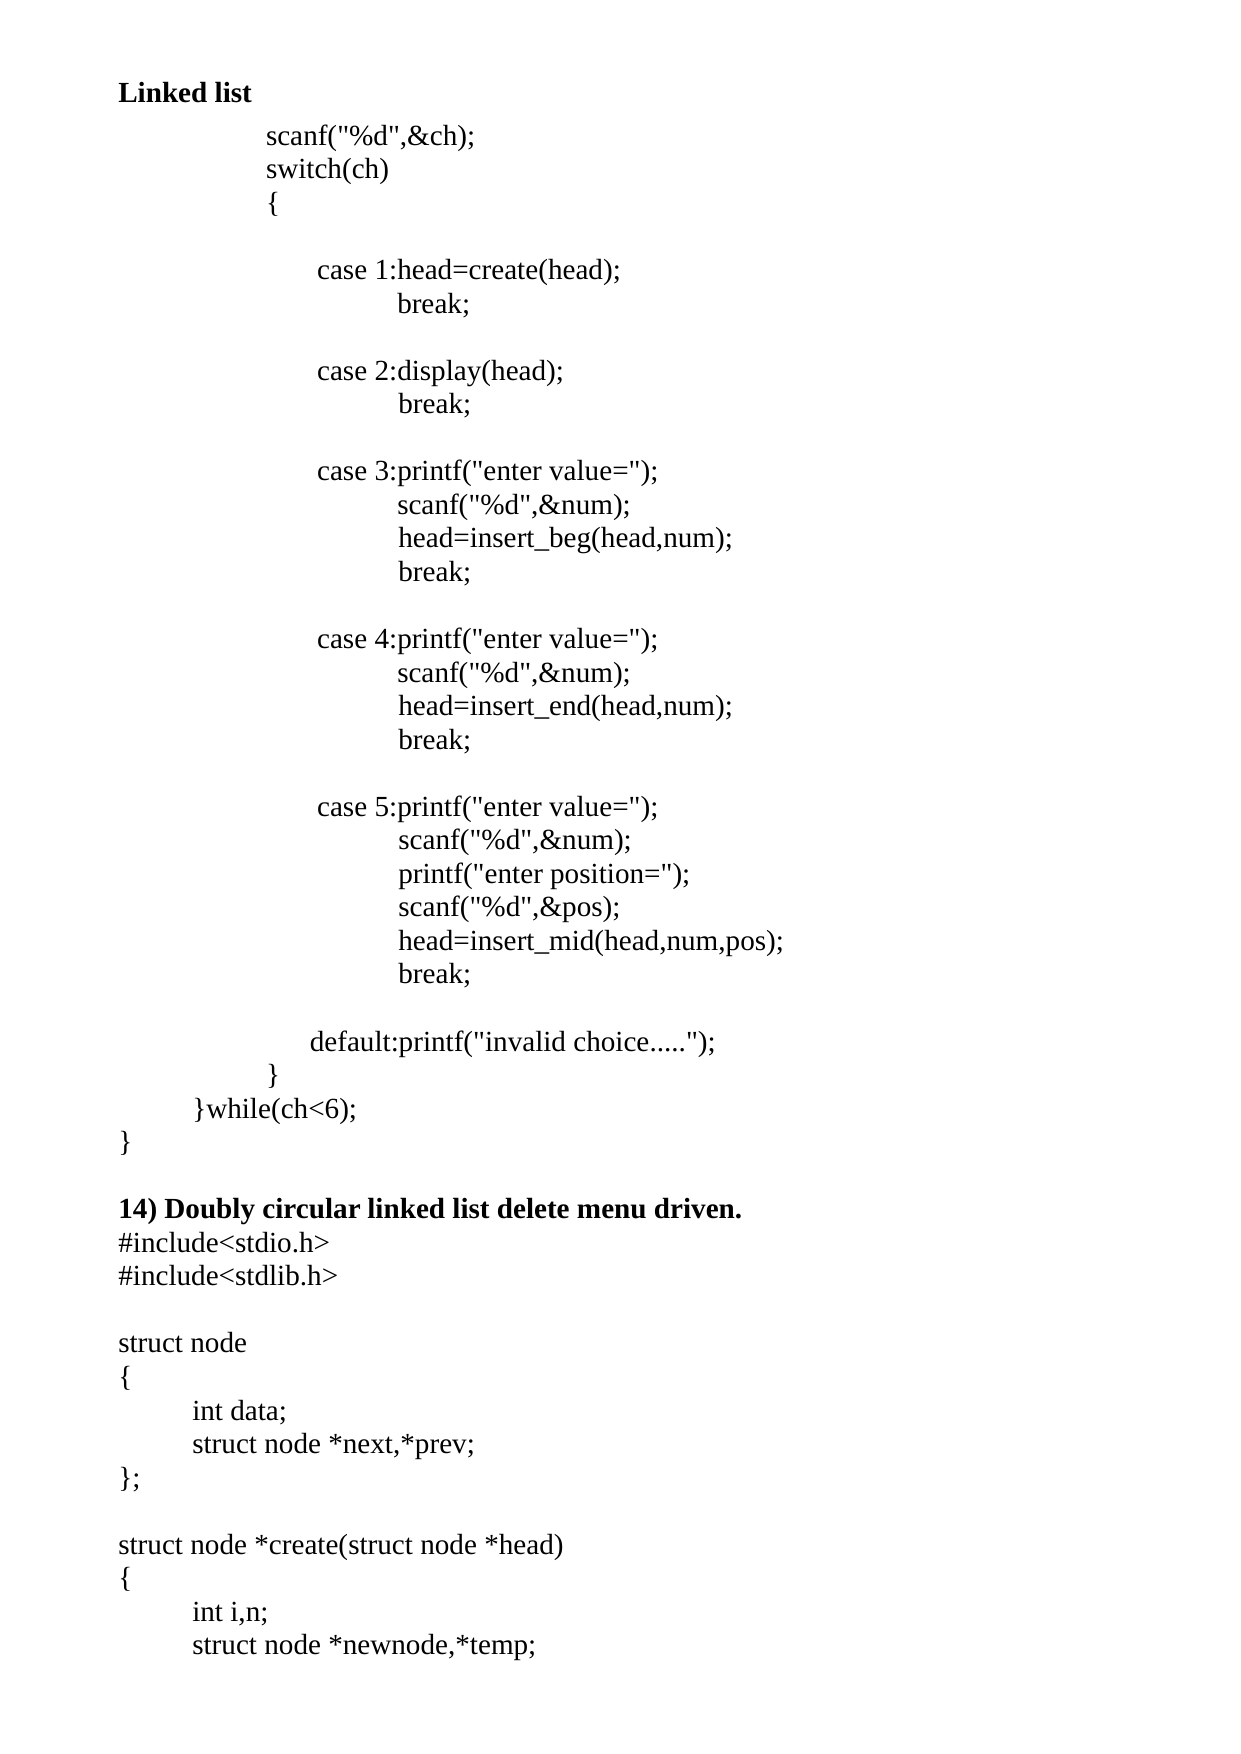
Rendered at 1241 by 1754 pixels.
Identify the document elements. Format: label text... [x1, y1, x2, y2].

text struct node [118, 1326, 1122, 1359]
text struct node *create(struct node *head) [118, 1527, 1122, 1560]
text break; [118, 722, 1122, 755]
text scanf("%d",&pos); [118, 889, 1122, 923]
text } [118, 1057, 1122, 1091]
text default:printf("invalid choice....."); [118, 1024, 1122, 1057]
text { [118, 185, 1122, 219]
text break; [118, 386, 1122, 420]
text head=insert_mid(head,num,pos); [118, 923, 1122, 957]
text scanf("%d",&num); [118, 822, 1122, 856]
text int data; [118, 1393, 1122, 1426]
text int i,n; [118, 1594, 1122, 1627]
text }; [118, 1460, 1122, 1493]
text printf("enter position="); [118, 856, 1122, 889]
text }while(ch<6); [118, 1091, 1122, 1124]
text 14) Doubly circular linked list delete menu driven. [118, 1191, 1122, 1225]
text head=insert_beg(head,num); [118, 521, 1122, 554]
text scanf("%d",&ch); [118, 118, 1122, 152]
text { [118, 1560, 1122, 1594]
text { [118, 1359, 1122, 1393]
text case 5:printf("enter value="); [118, 789, 1122, 822]
text scanf("%d",&num); [118, 487, 1122, 521]
text break; [118, 554, 1122, 588]
text } [118, 1124, 1122, 1158]
text struct node *next,*prev; [118, 1426, 1122, 1460]
text case 4:printf("enter value="); [118, 621, 1122, 655]
text struct node *newnode,*temp; [118, 1627, 1122, 1661]
text break; [118, 286, 1122, 319]
text #include<stdlib.h> [118, 1258, 1122, 1292]
text head=insert_end(head,num); [118, 688, 1122, 722]
text #include<stdio.h> [118, 1225, 1122, 1258]
text scanf("%d",&num); [118, 655, 1122, 688]
text case 1:head=create(head); [118, 252, 1122, 286]
text break; [118, 957, 1122, 990]
text case 2:display(head); [118, 353, 1122, 386]
text case 3:printf("enter value="); [118, 453, 1122, 487]
text switch(ch) [118, 152, 1122, 185]
